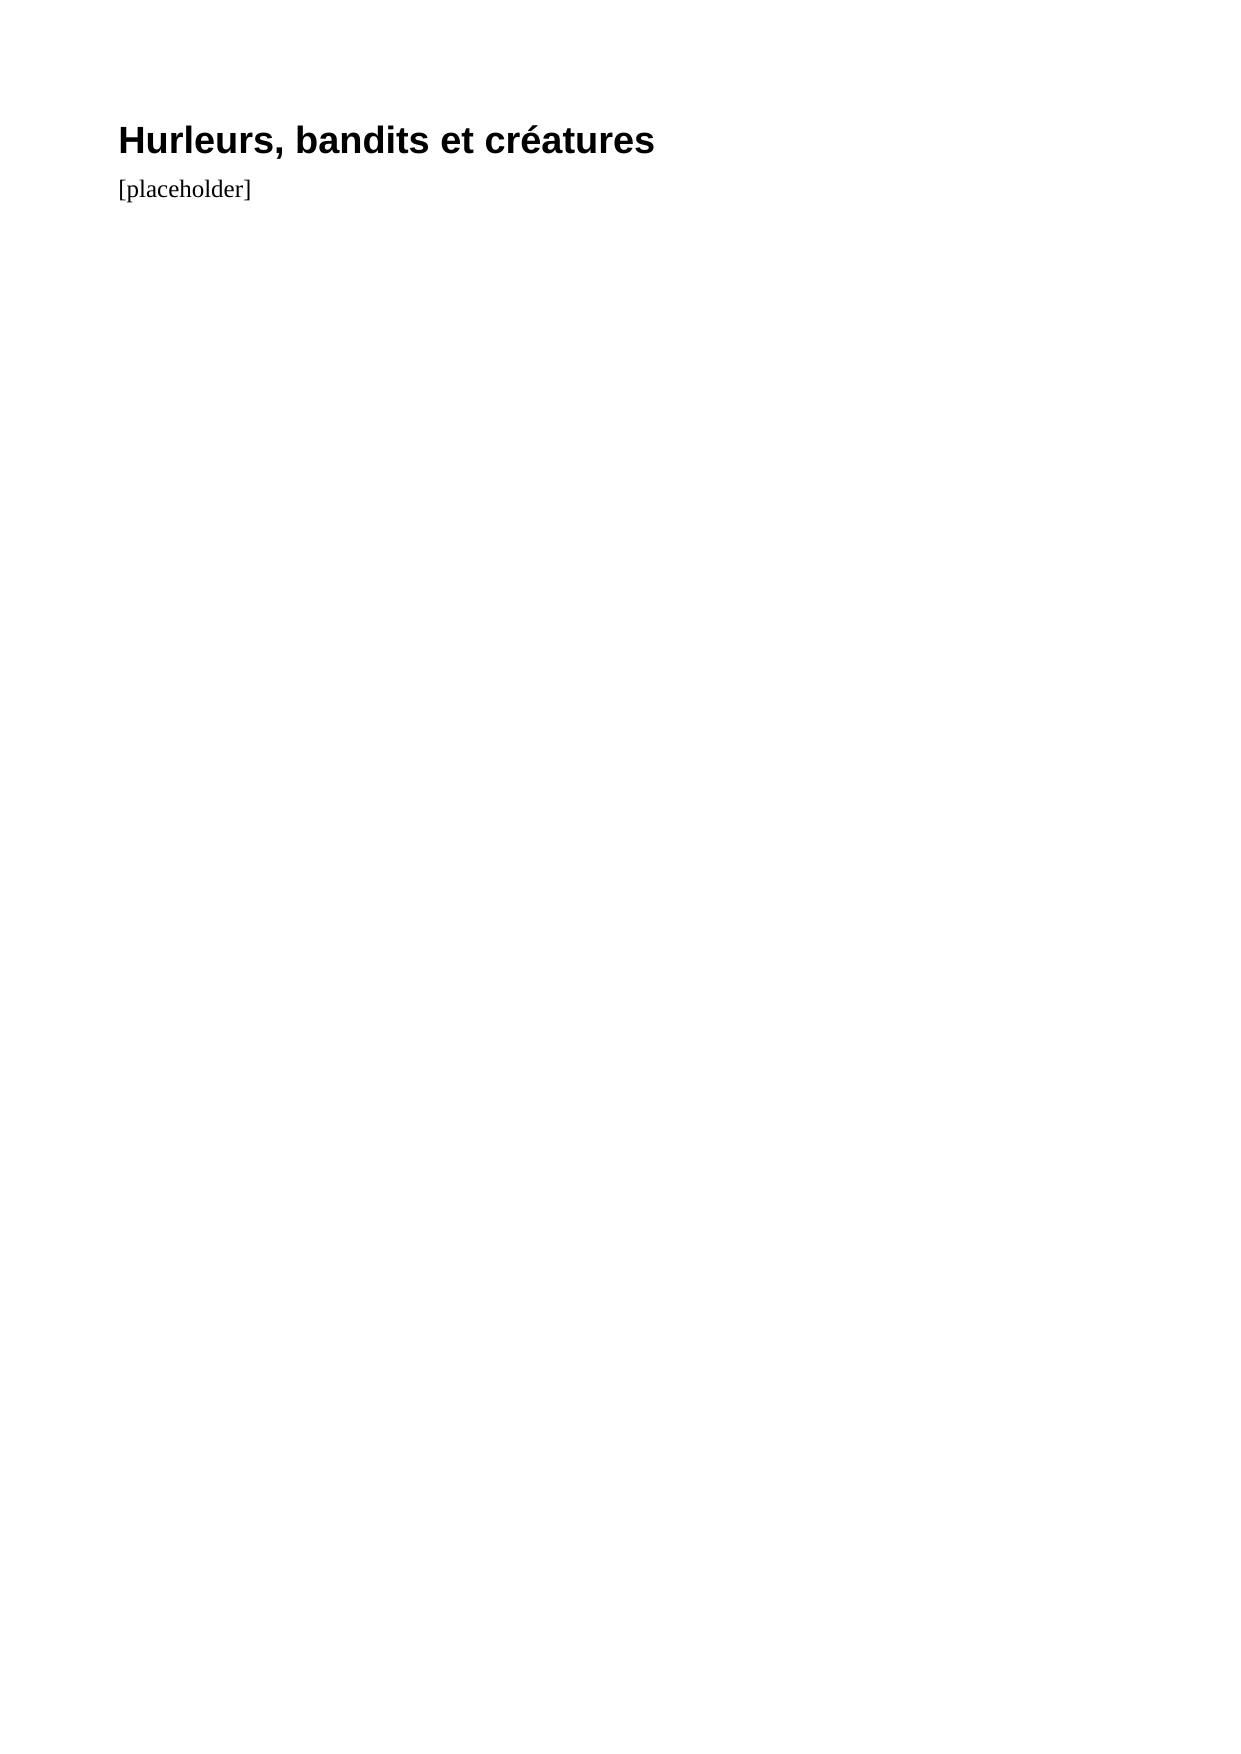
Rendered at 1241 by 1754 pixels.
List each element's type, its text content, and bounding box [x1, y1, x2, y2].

subtitle Hurleurs, bandits et créatures [118, 118, 1122, 162]
text [placeholder] [118, 174, 1122, 203]
